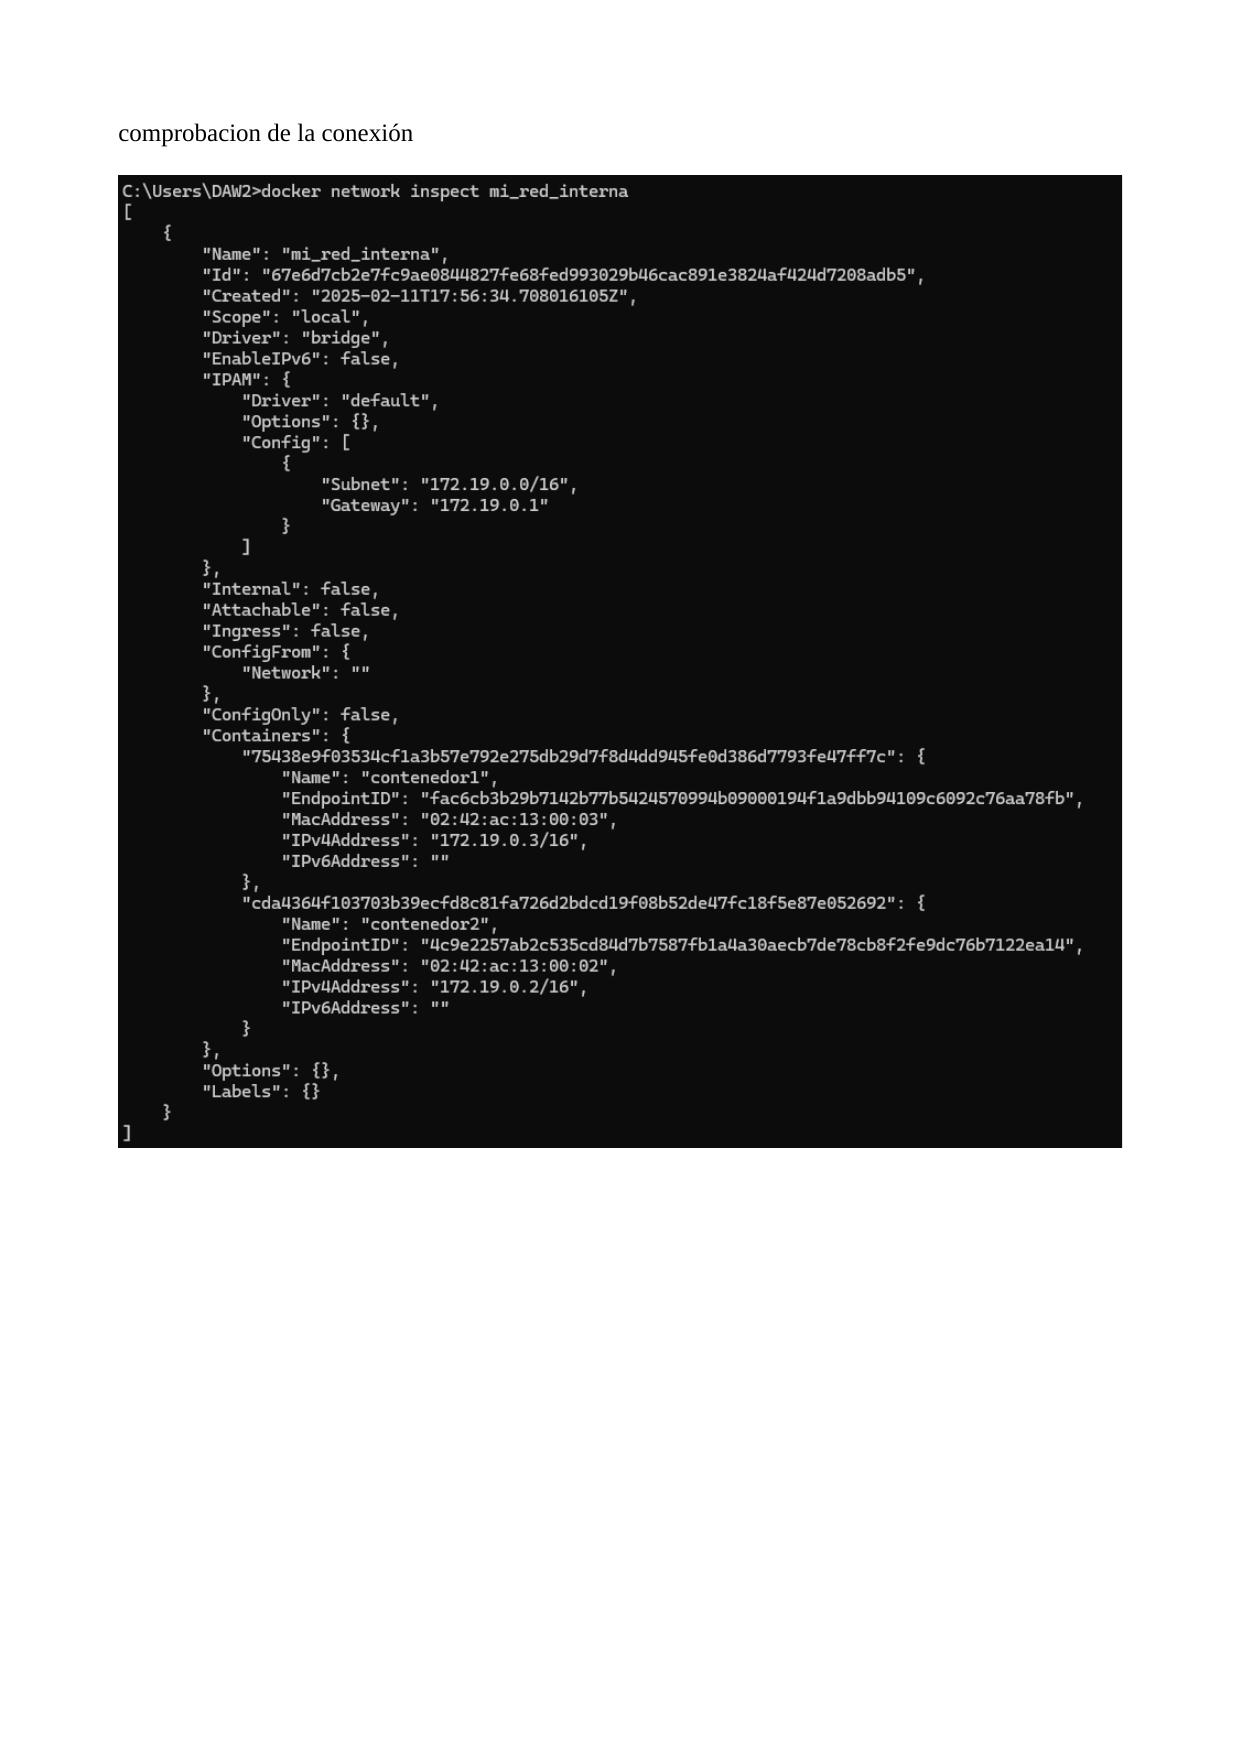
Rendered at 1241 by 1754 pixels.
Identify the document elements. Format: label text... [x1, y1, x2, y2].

text comprobacion de la conexión [118, 118, 1122, 147]
picture [118, 175, 1123, 1148]
